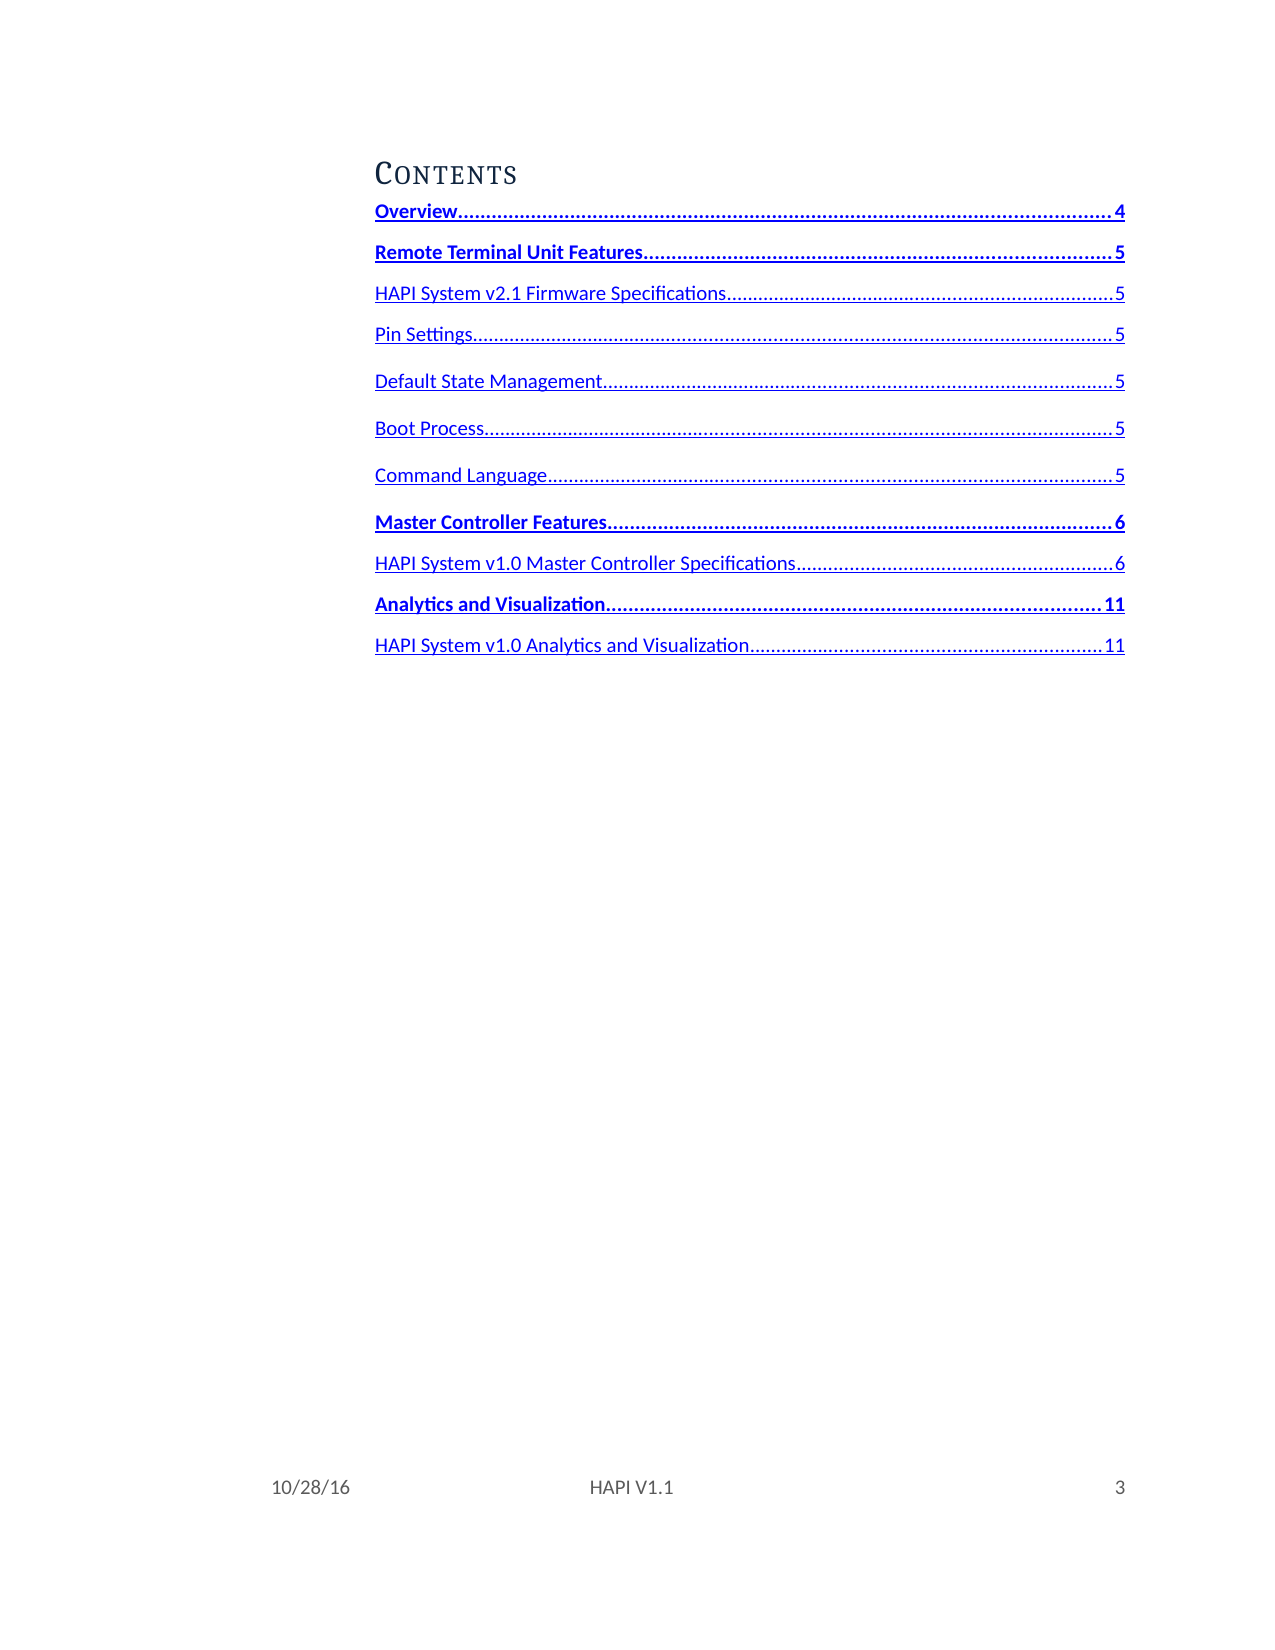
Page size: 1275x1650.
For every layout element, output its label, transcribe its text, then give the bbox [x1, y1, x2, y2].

text Remote Terminal Unit Features 5 [375, 239, 1125, 261]
text Default State Management 5 [375, 368, 1125, 390]
text Analytics and Visualization 11 [375, 591, 1125, 613]
text HAPI System v2.1 Firmware Specifications 5 [375, 280, 1125, 302]
text HAPI System v1.0 Master Controller Specifications 6 [375, 550, 1125, 572]
subtitle Contents [375, 154, 1125, 192]
text Master Controller Features 6 [375, 509, 1125, 531]
text Overview 4 [375, 199, 1125, 220]
text HAPI System v1.0 Analytics and Visualization 11 [375, 632, 1125, 654]
text Boot Process 5 [375, 415, 1125, 437]
text Command Language 5 [375, 462, 1125, 484]
text Pin Settings 5 [375, 321, 1125, 343]
